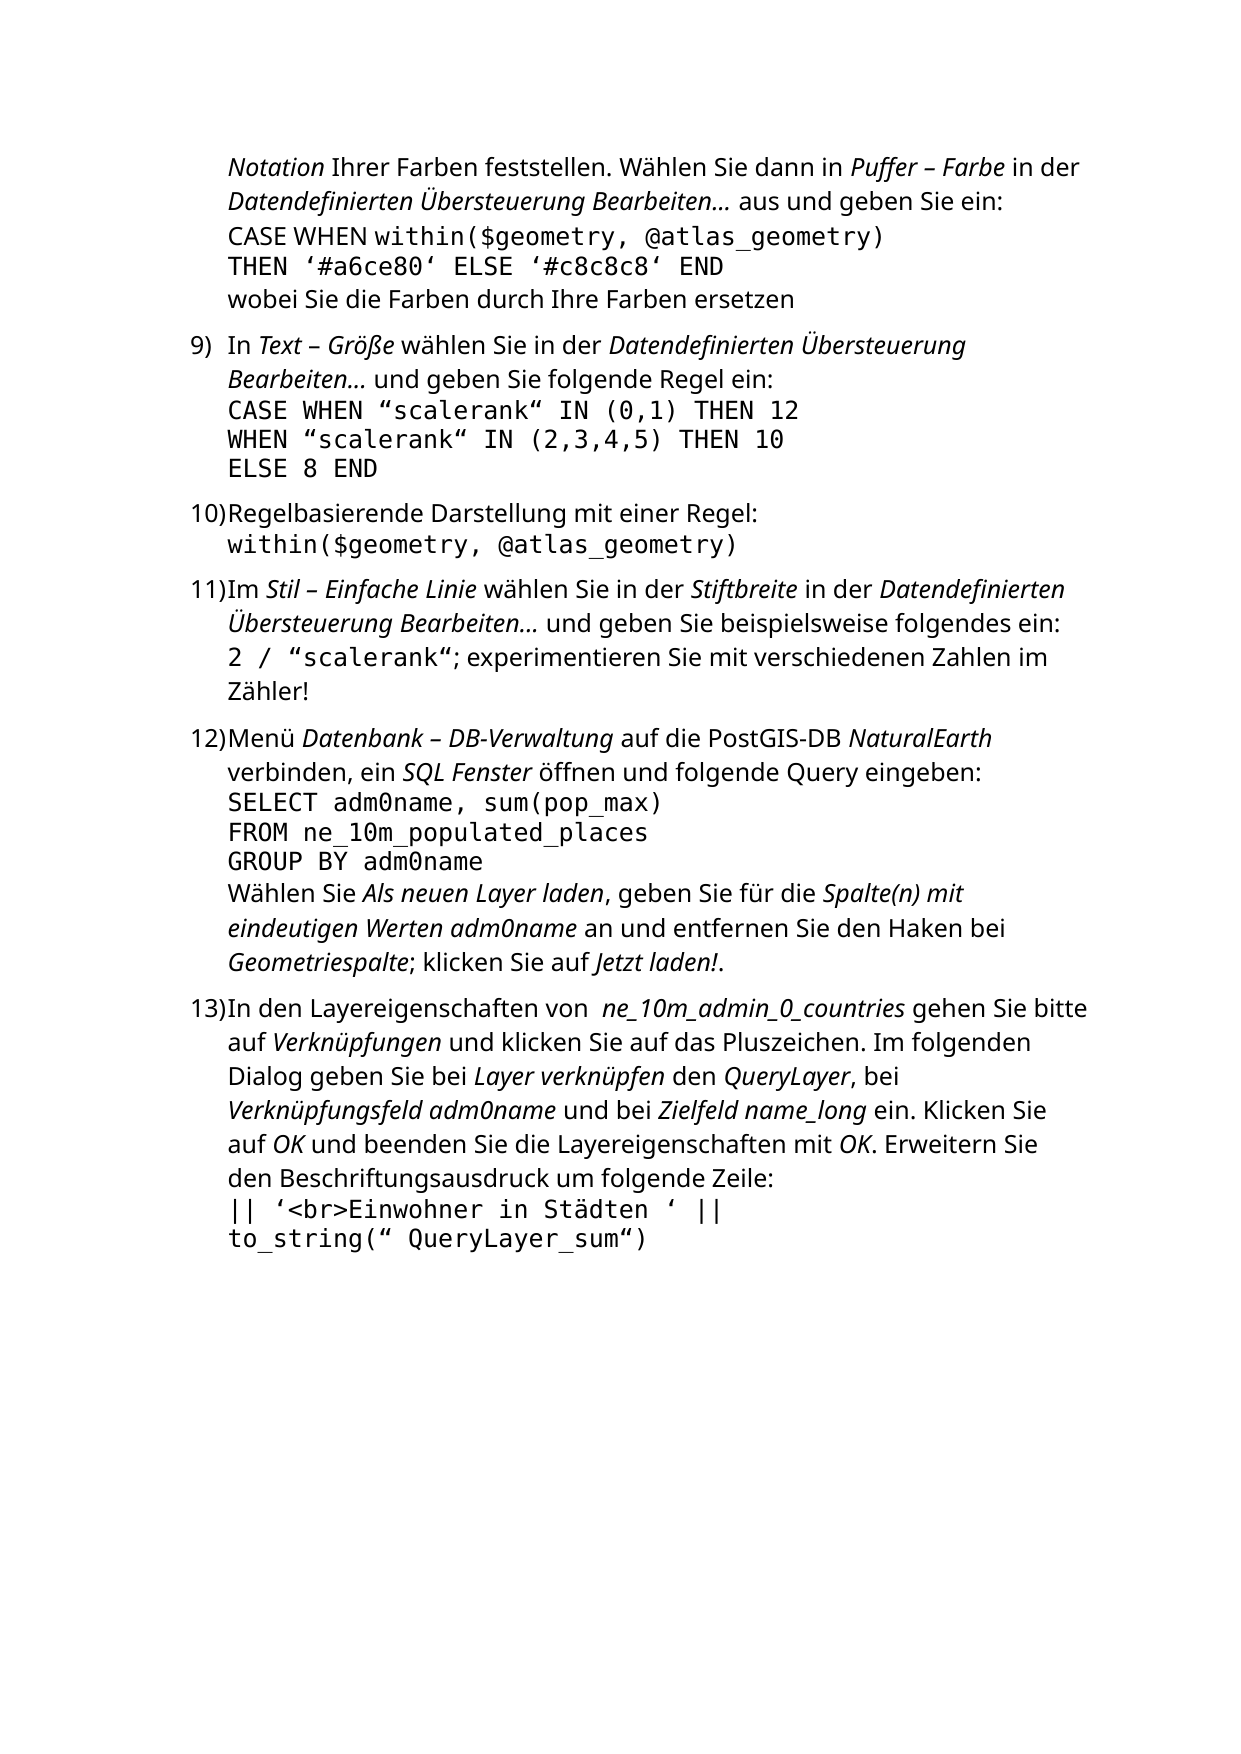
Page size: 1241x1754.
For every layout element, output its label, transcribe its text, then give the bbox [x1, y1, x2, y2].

list In Text – Größe wählen Sie in der Datendefinierten Übersteuerung Bearbeiten... und geben Sie folgende Regel ein: CASE WHEN “scalerank“ IN (0,1) THEN 12 WHEN “scalerank“ IN (2,3,4,5) THEN 10 ELSE 8 END [190, 328, 1088, 483]
list Im Stil – Einfache Linie wählen Sie in der Stiftbreite in der Datendefinierten Übersteuerung Bearbeiten... und geben Sie beispielsweise folgendes ein: 2 / “scalerank“; experimentieren Sie mit verschiedenen Zahlen im Zähler! [190, 572, 1088, 708]
list Notation Ihrer Farben feststellen. Wählen Sie dann in Puffer – Farbe in der Datendefinierten Übersteuerung Bearbeiten... aus und geben Sie ein: CASE WHEN within($geometry, @atlas_geometry) THEN ‘#a6ce80‘ ELSE ‘#c8c8c8‘ END wobei Sie die Farben durch Ihre Farben ersetzen [190, 150, 1088, 315]
list In den Layereigenschaften von ne_10m_admin_0_countries gehen Sie bitte auf Verknüpfungen und klicken Sie auf das Pluszeichen. Im folgenden Dialog geben Sie bei Layer verknüpfen den QueryLayer, bei Verknüpfungsfeld adm0name und bei Zielfeld name_long ein. Klicken Sie auf OK und beenden Sie die Layereigenschaften mit OK. Erweitern Sie den Beschriftungsausdruck um folgende Zeile: || ‘<br>Einwohner in Städten ‘ || to_string(“ QueryLayer_sum“) [190, 991, 1088, 1253]
list Menü Datenbank – DB-Verwaltung auf die PostGIS-DB NaturalEarth verbinden, ein SQL Fenster öffnen und folgende Query eingeben: SELECT adm0name, sum(pop_max) FROM ne_10m_populated_places GROUP BY adm0name Wählen Sie Als neuen Layer laden, geben Sie für die Spalte(n) mit eindeutigen Werten adm0name an und entfernen Sie den Haken bei Geometriespalte; klicken Sie auf Jetzt laden!. [190, 721, 1088, 978]
list Regelbasierende Darstellung mit einer Regel: within($geometry, @atlas_geometry) [190, 496, 1088, 559]
